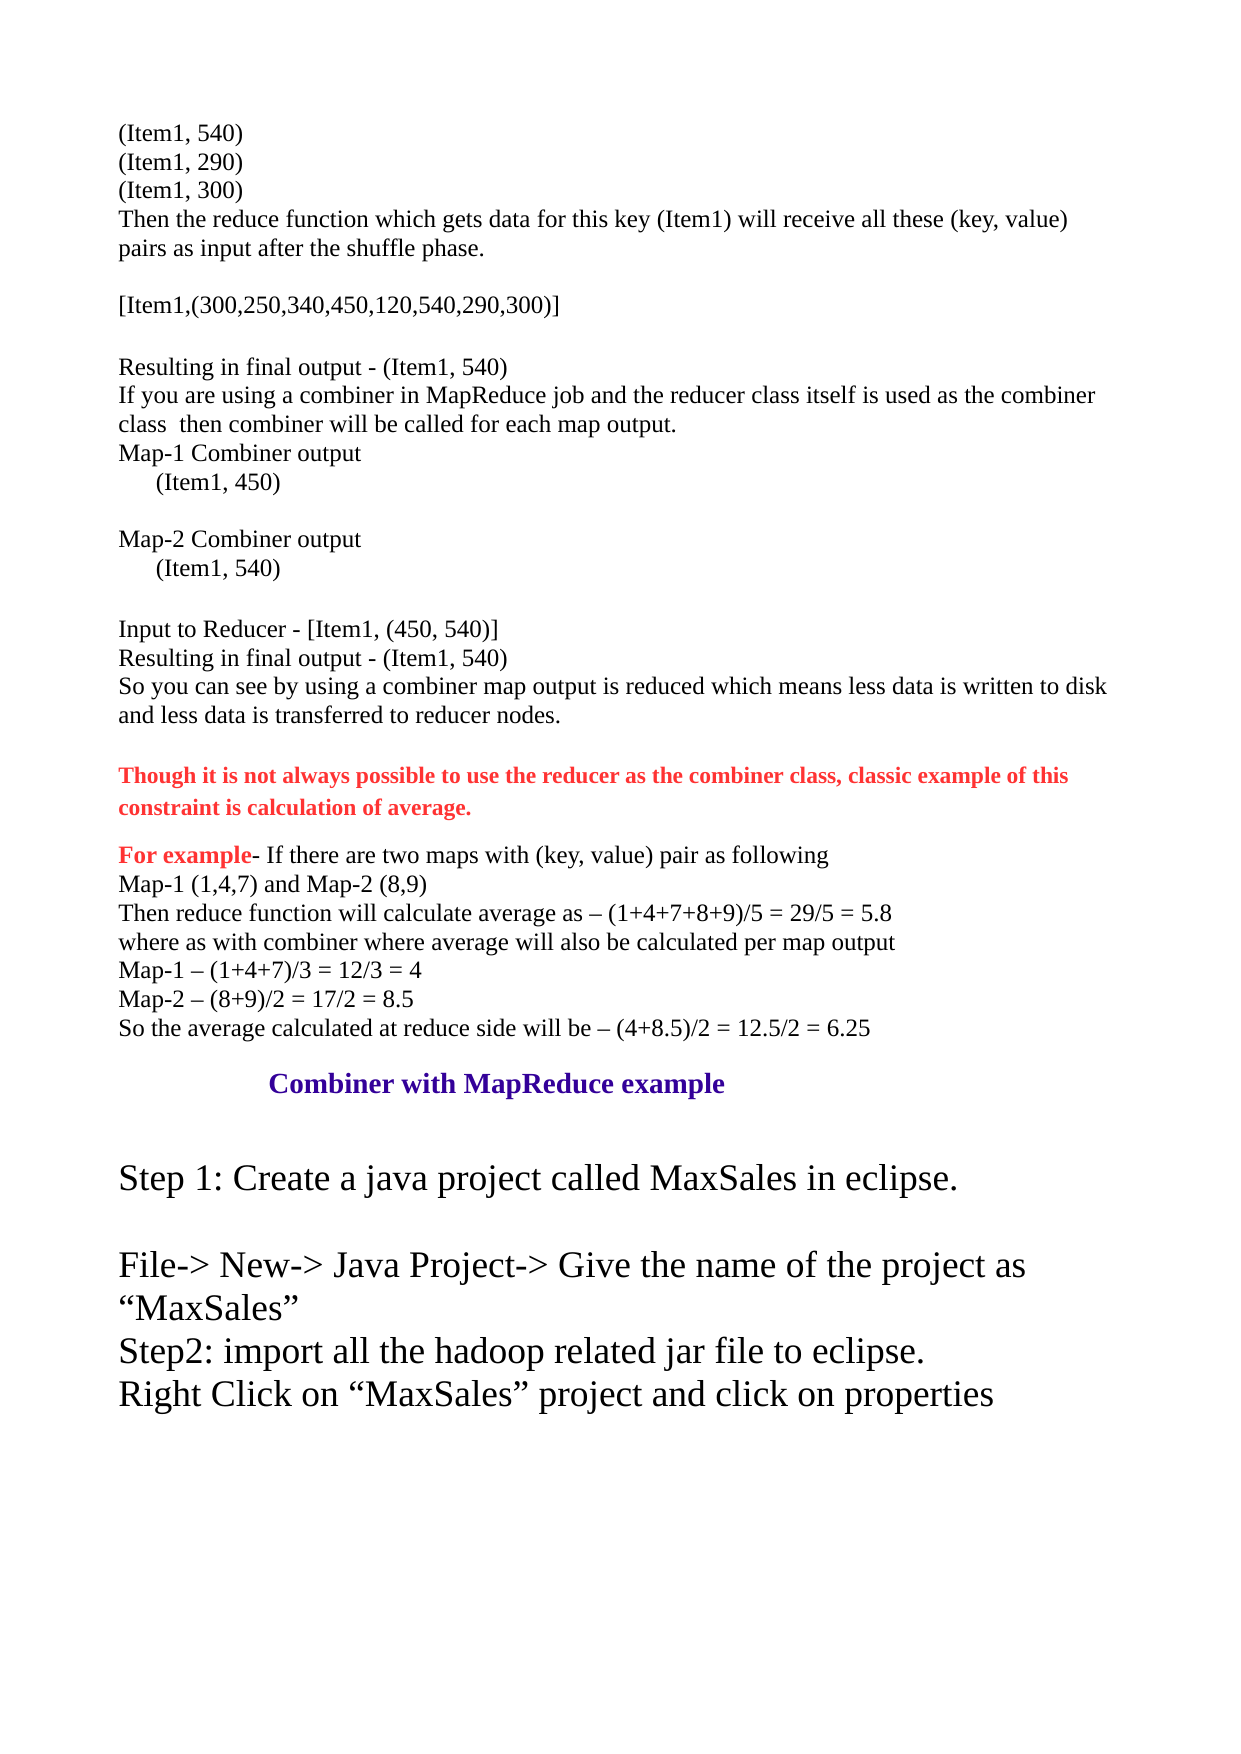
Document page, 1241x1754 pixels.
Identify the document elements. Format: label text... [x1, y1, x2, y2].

text File-> New-> Java Project-> Give the name of the project as “MaxSales” [118, 1242, 1122, 1328]
text Input to Reducer - [Item1, (450, 540)] [118, 614, 1122, 643]
text Map-2 – (8+9)/2 = 17/2 = 8.5 [118, 984, 1122, 1013]
text Map-2 Combiner output [118, 524, 1122, 553]
text Then reduce function will calculate average as – (1+4+7+8+9)/5 = 29/5 = 5.8 [118, 898, 1122, 927]
text Resulting in final output - (Item1, 540) [118, 643, 1122, 671]
text (Item1, 290) [118, 147, 1122, 176]
text Map-1 (1,4,7) and Map-2 (8,9) [118, 869, 1122, 898]
text [Item1,(300,250,340,450,120,540,290,300)] [118, 291, 1122, 319]
text So the average calculated at reduce side will be – (4+8.5)/2 = 12.5/2 = 6.25 [118, 1013, 1122, 1042]
text So you can see by using a combiner map output is reduced which means less data is written to disk and less data is transferred to reducer nodes. [118, 671, 1122, 729]
text Though it is not always possible to use the reducer as the combiner class, classic example of this constraint is calculation of average. [118, 761, 1122, 821]
text (Item1, 540) [118, 118, 1122, 147]
text where as with combiner where average will also be calculated per map output [118, 927, 1122, 955]
text Resulting in final output - (Item1, 540) [118, 352, 1122, 380]
text (Item1, 450) [118, 467, 1122, 495]
text For example- If there are two maps with (key, value) pair as following [118, 840, 1122, 869]
text (Item1, 300) [118, 176, 1122, 204]
text Step2: import all the hadoop related jar file to eclipse. [118, 1328, 1122, 1371]
text Then the reduce function which gets data for this key (Item1) will receive all these (key, value) pairs as input after the shuffle phase. [118, 204, 1122, 262]
text Map-1 Combiner output [118, 438, 1122, 467]
subtitle Combiner with MapReduce example [118, 1067, 1122, 1100]
text (Item1, 540) [118, 553, 1122, 582]
text Step 1: Create a java project called MaxSales in eclipse. [118, 1156, 1122, 1199]
text Right Click on “MaxSales” project and click on properties [118, 1371, 1122, 1414]
text Map-1 – (1+4+7)/3 = 12/3 = 4 [118, 955, 1122, 984]
text If you are using a combiner in MapReduce job and the reducer class itself is used as the combiner class then combiner will be called for each map output. [118, 380, 1122, 438]
